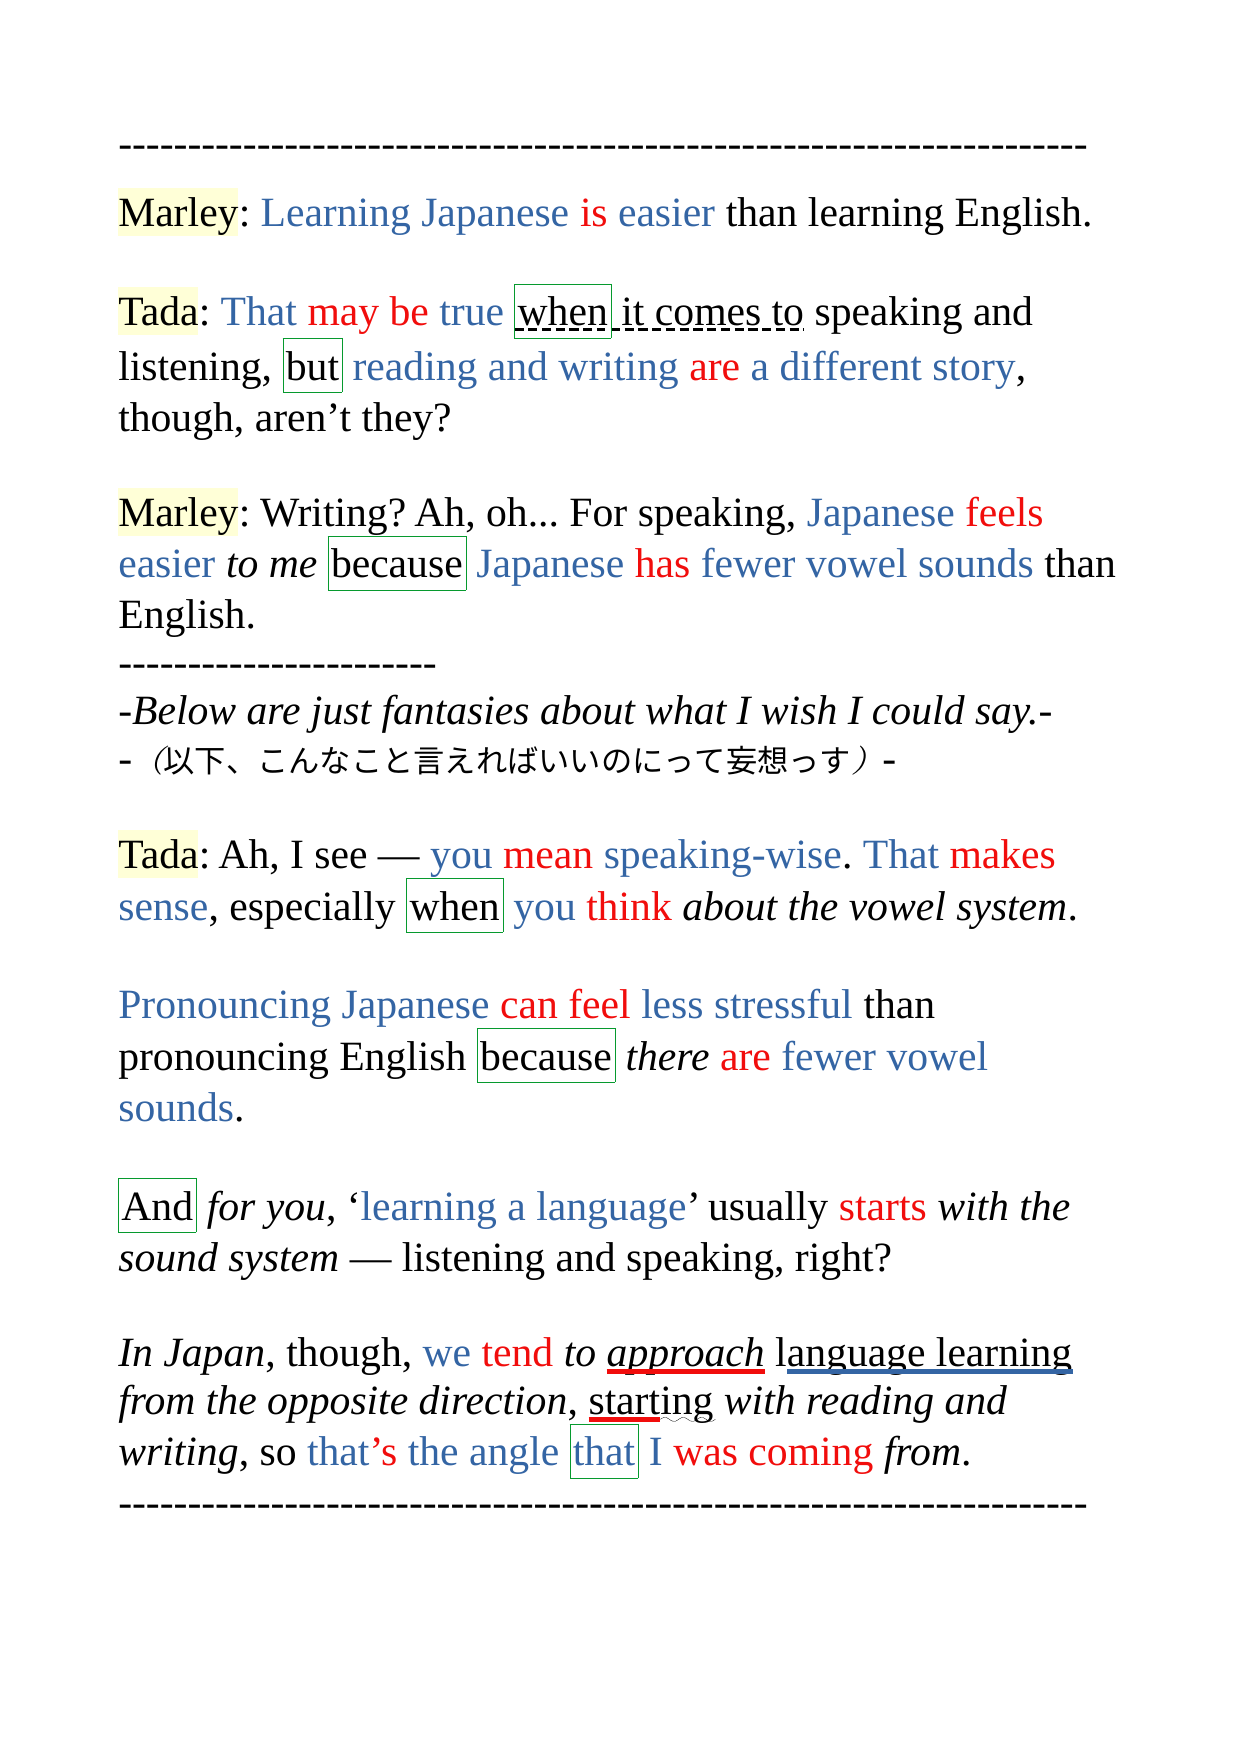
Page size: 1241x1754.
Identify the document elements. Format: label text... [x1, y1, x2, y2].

text Tada: That may be true when it comes to speaking and listening, but reading and writing are a different story, though, aren’t they? [118, 284, 1122, 440]
text In Japan, though, we tend to approach language learning from the opposite direction, starting with reading and writing, so that’s the angle that I was coming from. [118, 1328, 1122, 1478]
text And for you, ‘learning a language’ usually starts with the sound system — listening and speaking, right? [118, 1178, 1122, 1280]
text ---------------------------------------------------------------------- [118, 118, 1122, 166]
text Marley: Learning Japanese is easier than learning English. [118, 188, 1122, 236]
text Marley: Writing? Ah, oh... For speaking, Japanese feels easier to me because Japanese has fewer vowel sounds than English. [118, 488, 1122, 638]
text Pronouncing Japanese can feel less stressful than pronouncing English because there are fewer vowel sounds. [118, 980, 1122, 1130]
text ---------------------------------------------------------------------- [118, 1478, 1122, 1526]
text Tada: Ah, I see — you mean speaking-wise. That makes sense, especially when you think about the vowel system. [118, 830, 1122, 932]
text -Below are just fantasies about what I wish I could say.- [118, 686, 1122, 734]
text ----------------------- [118, 638, 1122, 686]
text -（以下、こんなこと言えればいいのにって妄想っす）- [118, 734, 1122, 782]
